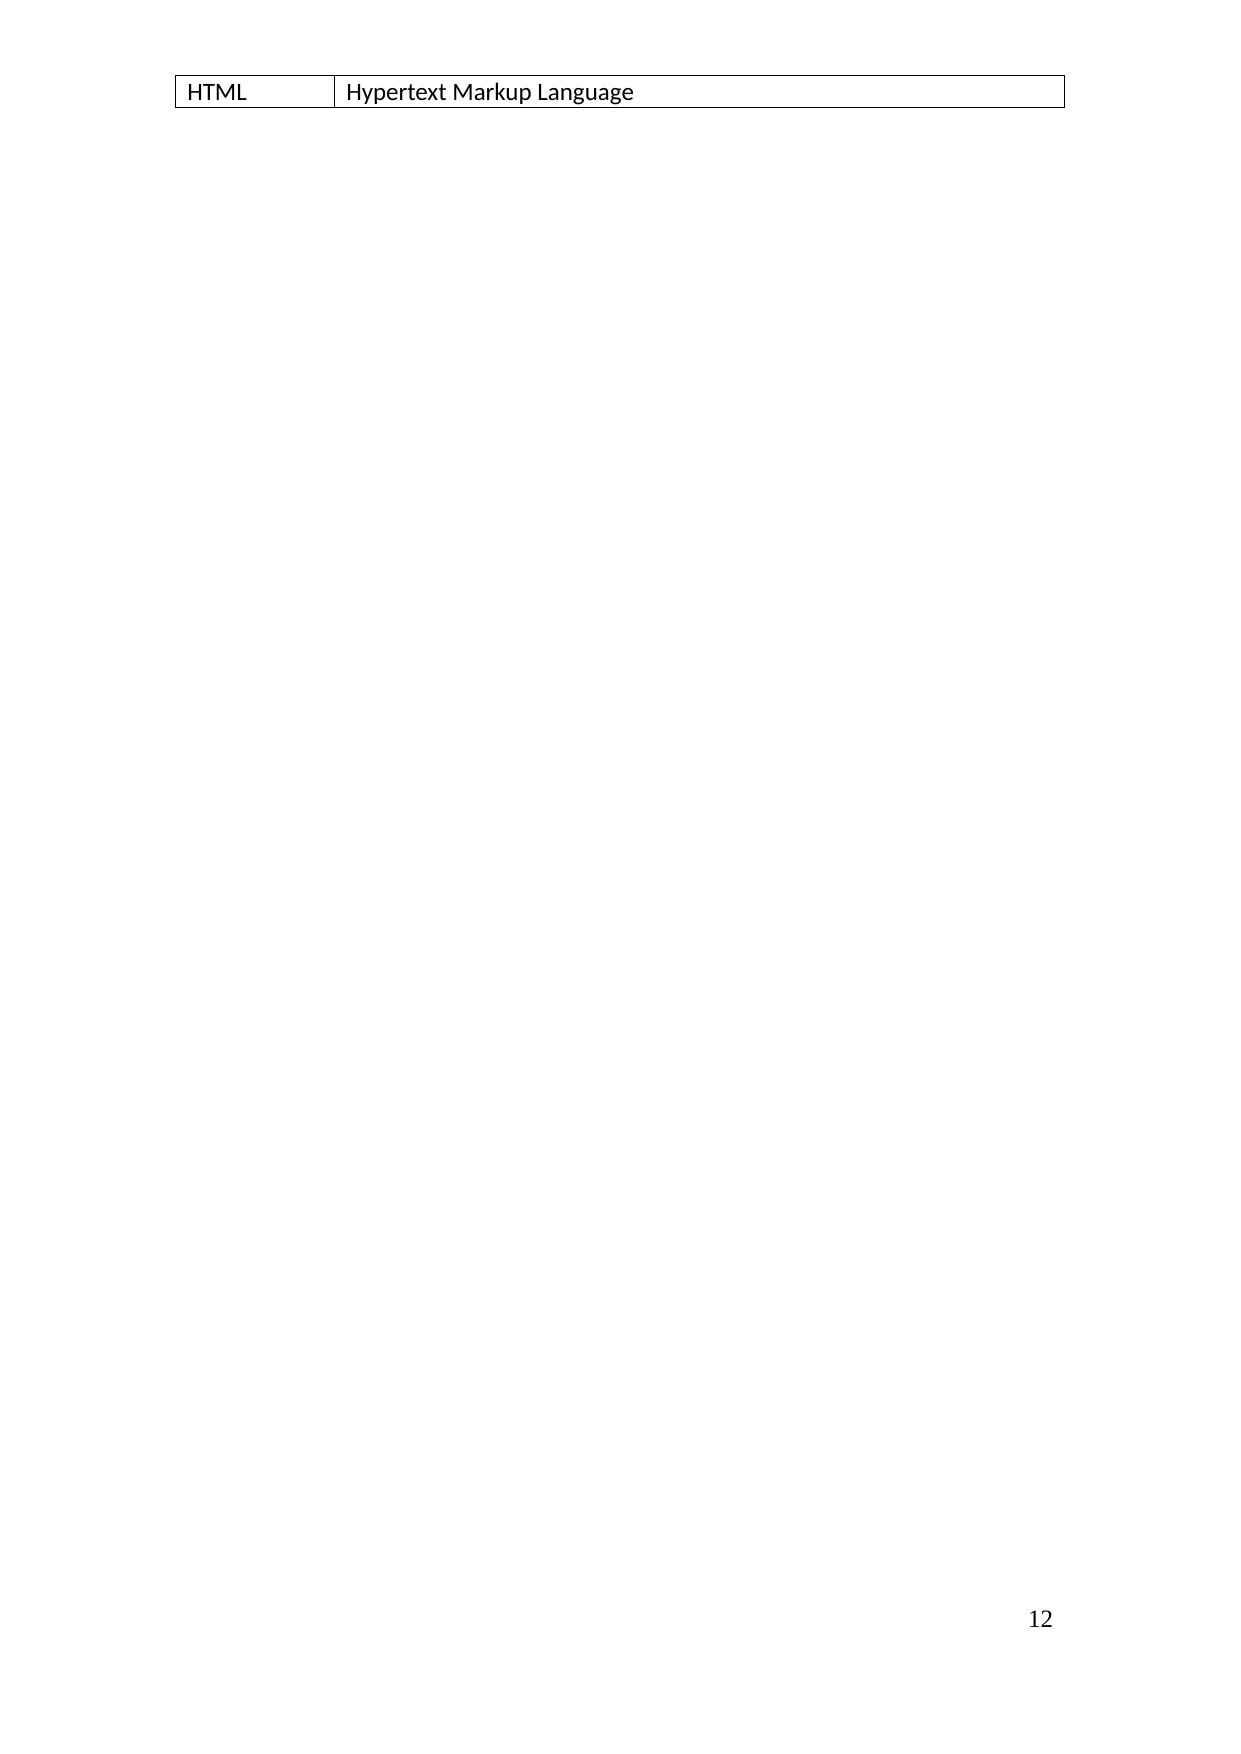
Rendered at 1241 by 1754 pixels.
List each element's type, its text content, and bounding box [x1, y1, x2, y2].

table_cell HTML [176, 76, 334, 107]
table_cell Hypertext Markup Language [335, 76, 1064, 107]
